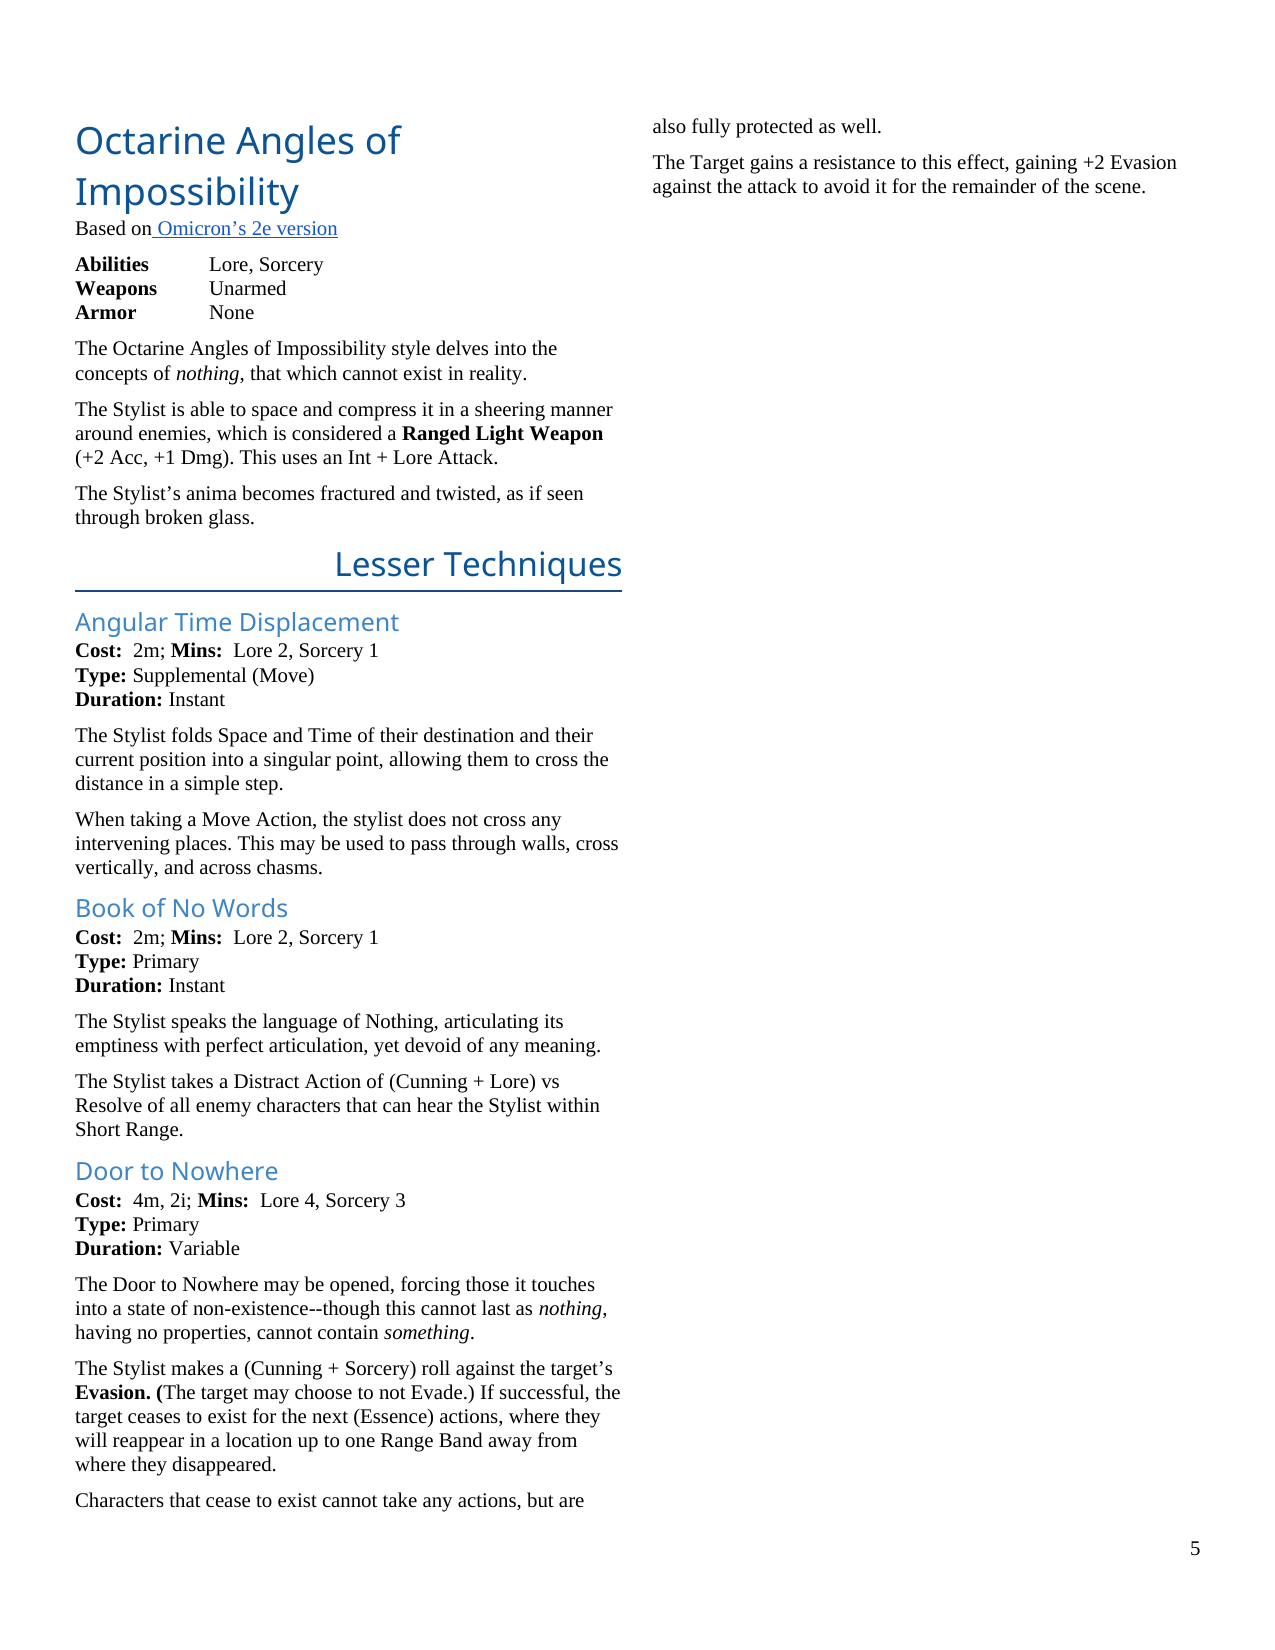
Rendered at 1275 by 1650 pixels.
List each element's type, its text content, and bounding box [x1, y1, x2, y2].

text Characters that cease to exist cannot take any actions, but are [75, 1488, 622, 1512]
text When taking a Move Action, the stylist does not cross any intervening places. This may be used to pass through walls, cross vertically, and across chasms. [75, 807, 622, 879]
subtitle Lesser Techniques [75, 541, 622, 590]
subtitle Book of No Words [75, 891, 622, 925]
text The Octarine Angles of Impossibility style delves into the concepts of nothing, that which cannot exist in reality. [75, 336, 622, 384]
text Cost: 2m; Mins: Lore 2, Sorcery 1 Type: Supplemental (Move) Duration: Instant [75, 638, 622, 711]
text The Stylist makes a (Cunning + Sorcery) roll against the target’s Evasion. (The target may choose to not Evade.) If successful, the target ceases to exist for the next (Essence) actions, where they will reappear in a location up to one Range Band away from where they disappeared. [75, 1356, 622, 1476]
subtitle Angular Time Displacement [75, 604, 622, 638]
subtitle Octarine Angles of Impossibility [75, 114, 622, 216]
text The Door to Nowhere may be opened, forcing those it touches into a state of non-existence--though this cannot last as nothing, having no properties, cannot contain something. [75, 1272, 622, 1344]
text Cost: 2m; Mins: Lore 2, Sorcery 1 Type: Primary Duration: Instant [75, 925, 622, 997]
subtitle Door to Nowhere [75, 1153, 622, 1187]
text Abilities Lore, Sorcery Weapons Unarmed Armor None [75, 252, 622, 324]
text also fully protected as well. [652, 114, 1200, 138]
text The Target gains a resistance to this effect, gaining +2 Evasion against the attack to avoid it for the remainder of the scene. [652, 150, 1200, 198]
text The Stylist folds Space and Time of their destination and their current position into a singular point, allowing them to cross the distance in a simple step. [75, 723, 622, 795]
text The Stylist is able to space and compress it in a sheering manner around enemies, which is considered a Ranged Light Weapon (+2 Acc, +1 Dmg). This uses an Int + Lore Attack. [75, 396, 622, 469]
text The Stylist takes a Distract Action of (Cunning + Lore) vs Resolve of all enemy characters that can hear the Stylist within Short Range. [75, 1069, 622, 1141]
text The Stylist speaks the language of Nothing, articulating its emptiness with perfect articulation, yet devoid of any meaning. [75, 1009, 622, 1057]
text Cost: 4m, 2i; Mins: Lore 4, Sorcery 3 Type: Primary Duration: Variable [75, 1187, 622, 1260]
text The Stylist’s anima becomes fractured and twisted, as if seen through broken glass. [75, 481, 622, 529]
text Based on Omicron’s 2e version [75, 216, 622, 240]
